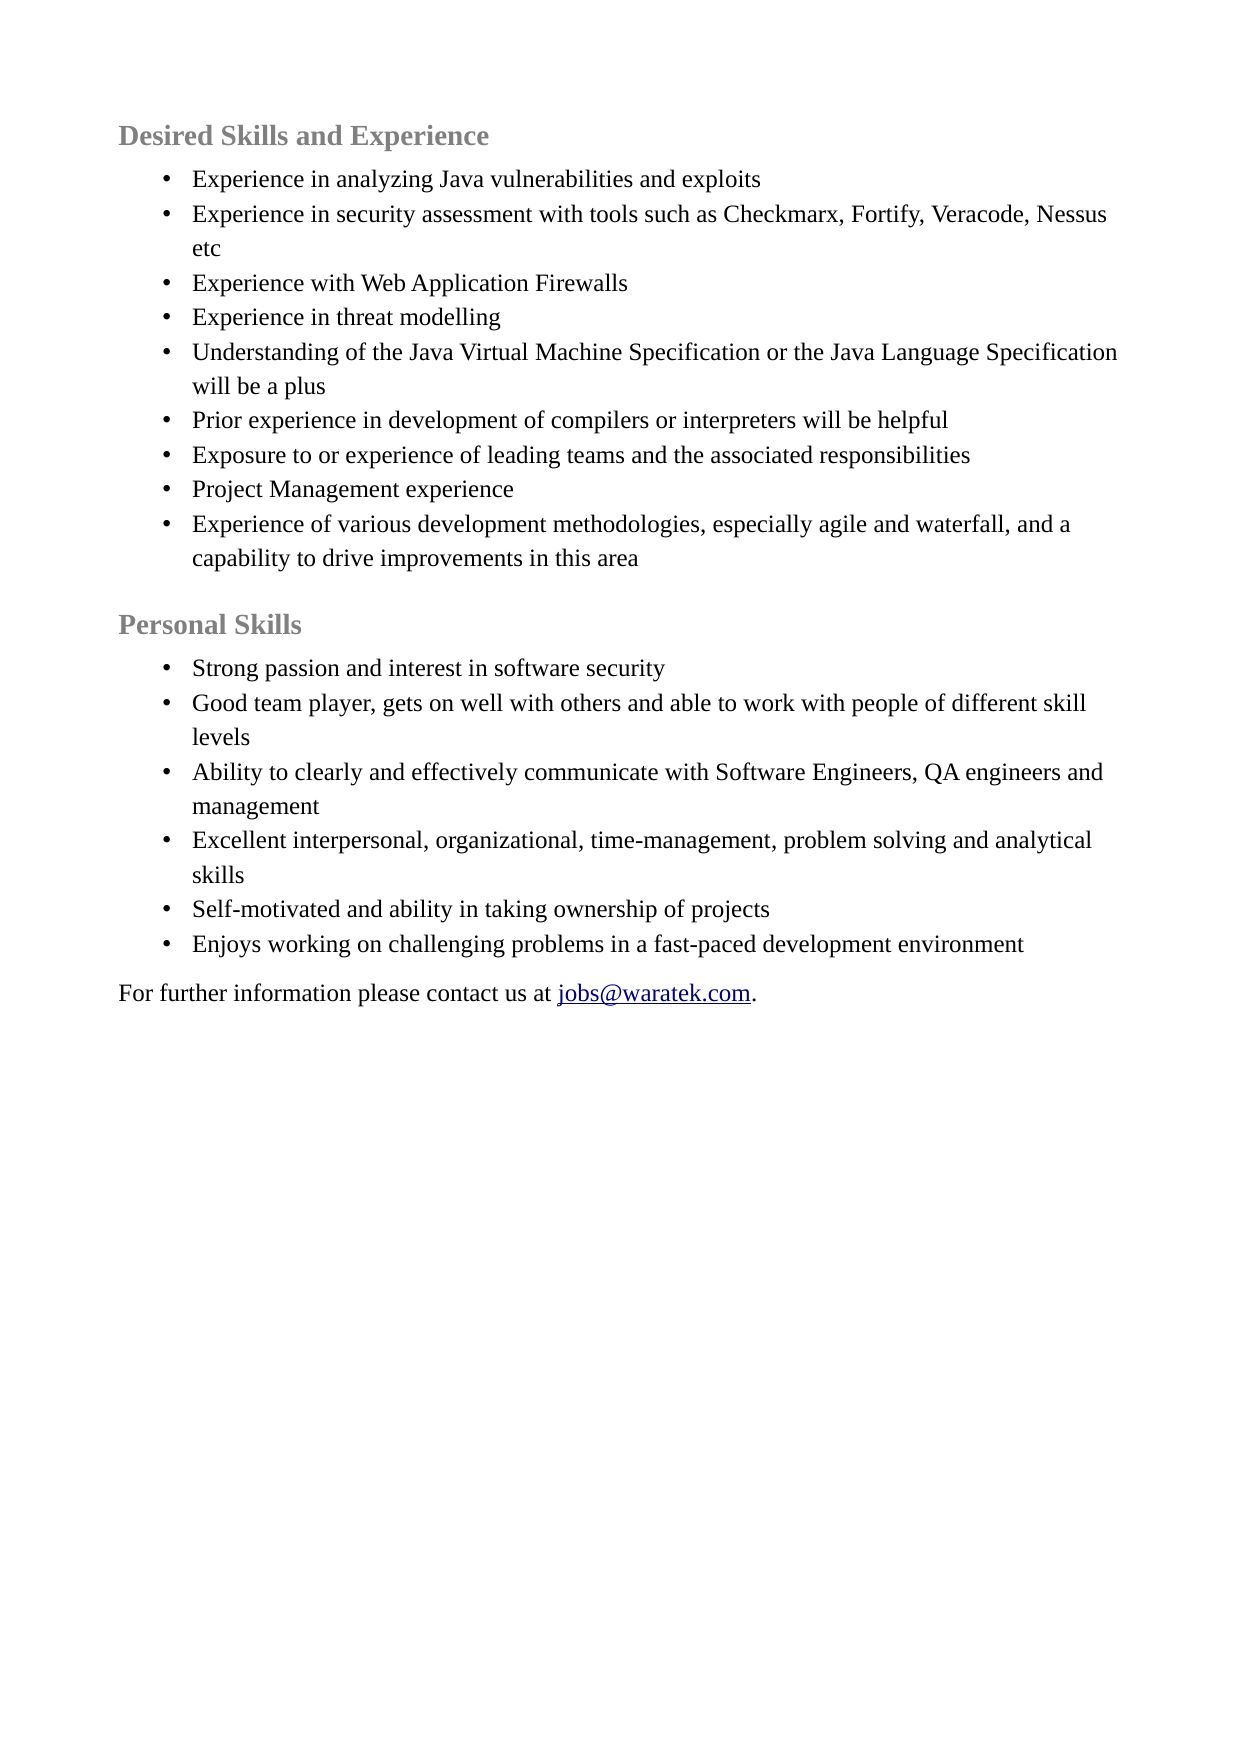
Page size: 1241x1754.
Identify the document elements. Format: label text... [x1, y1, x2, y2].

list Experience in analyzing Java vulnerabilities and exploits [162, 164, 1122, 193]
subtitle Desired Skills and Experience [118, 118, 1122, 152]
list Strong passion and interest in software security [162, 653, 1122, 682]
list Excellent interpersonal, organizational, time-management, problem solving and analytical skills [162, 826, 1122, 889]
list Experience with Web Application Firewalls [162, 268, 1122, 296]
list Experience in security assessment with tools such as Checkmarx, Fortify, Veracode, Nessus etc [162, 199, 1122, 262]
list Experience in threat modelling [162, 302, 1122, 331]
list Prior experience in development of compilers or interpreters will be helpful [162, 406, 1122, 434]
list Enjoys working on challenging problems in a fast-paced development environment [162, 929, 1122, 958]
subtitle Personal Skills [118, 607, 1122, 641]
list Ability to clearly and effectively communicate with Software Engineers, QA engineers and management [162, 757, 1122, 820]
list Project Management experience [162, 474, 1122, 503]
list Experience of various development methodologies, especially agile and waterfall, and a capability to drive improvements in this area [162, 509, 1122, 572]
list Self-motivated and ability in taking ownership of projects [162, 894, 1122, 923]
list Understanding of the Java Virtual Machine Specification or the Java Language Specification will be a plus [162, 337, 1122, 400]
text For further information please contact us at jobs@waratek.com. [118, 978, 1122, 1007]
list Good team player, gets on well with others and able to work with people of different skill levels [162, 688, 1122, 751]
list Exposure to or experience of leading teams and the associated responsibilities [162, 440, 1122, 469]
